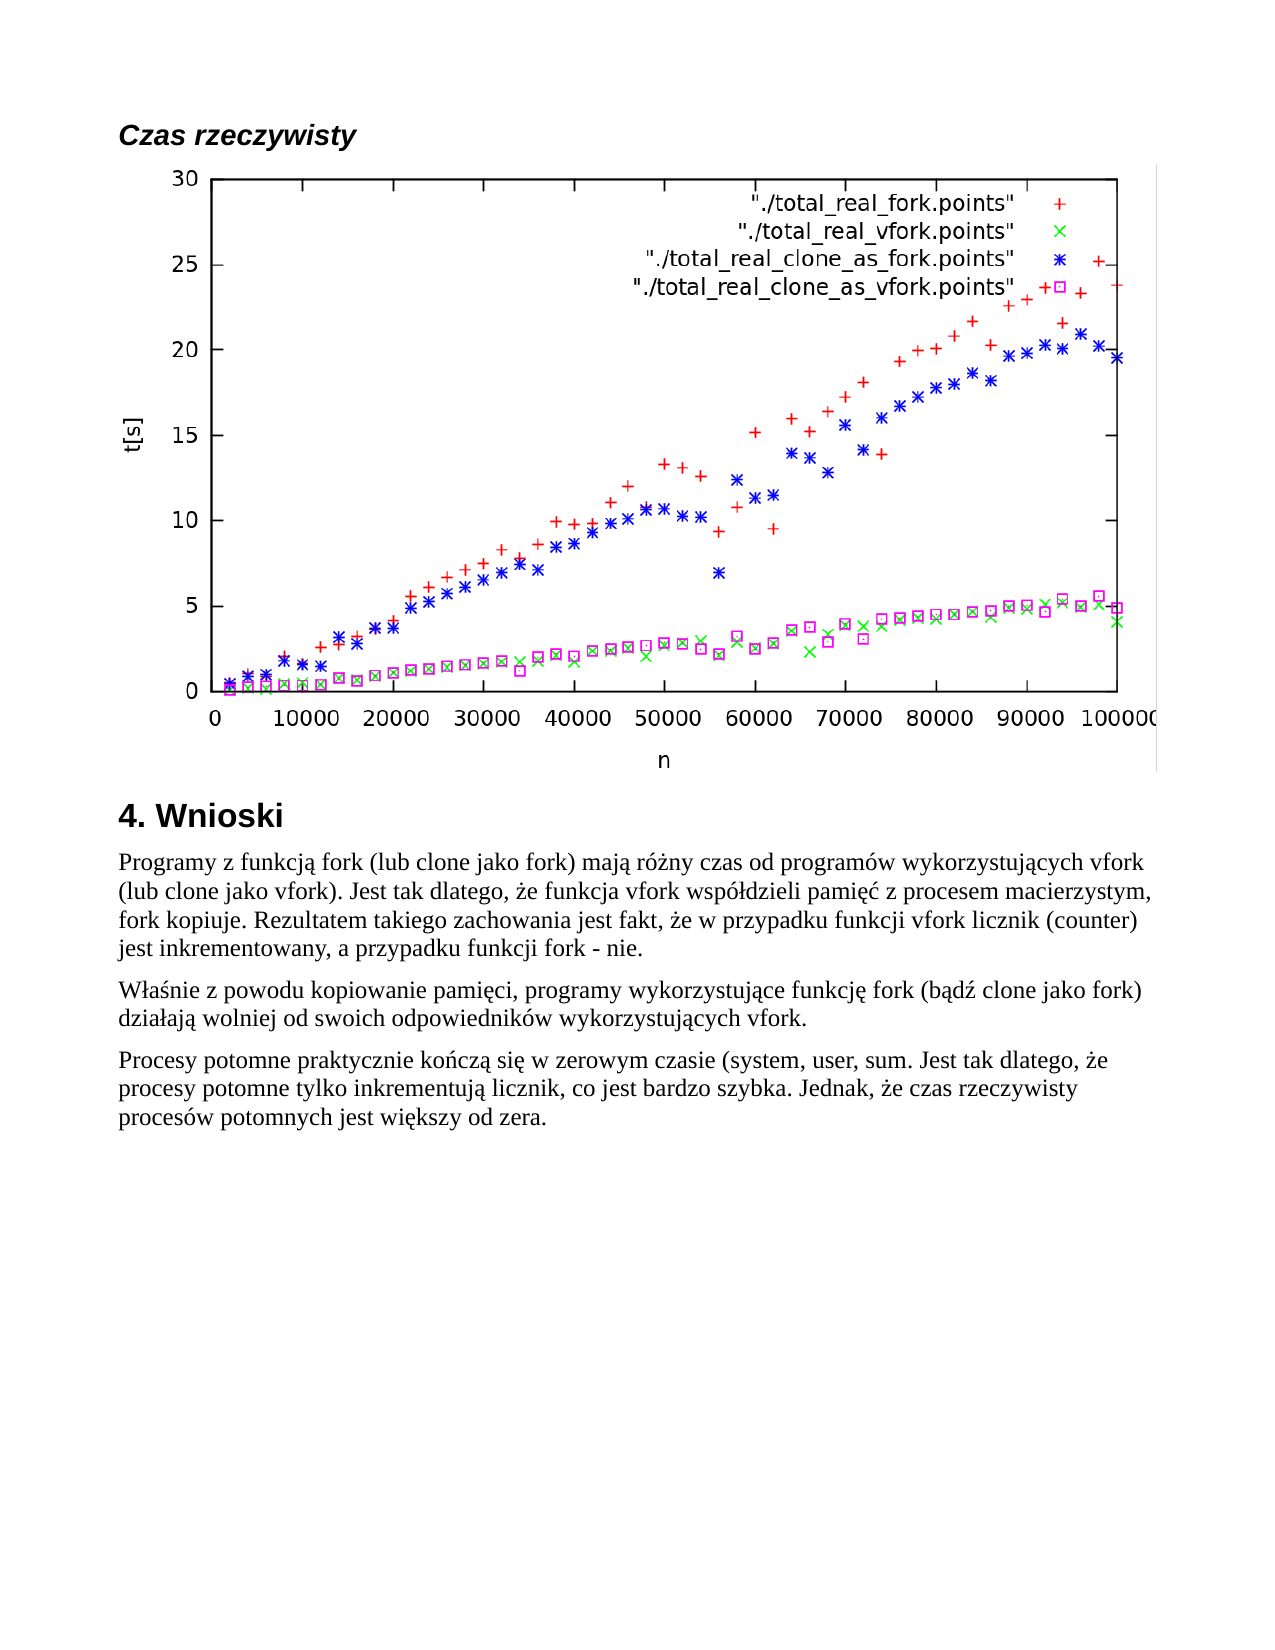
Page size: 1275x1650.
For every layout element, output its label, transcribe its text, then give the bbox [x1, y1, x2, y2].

text Właśnie z powodu kopiowanie pamięci, programy wykorzystujące funkcję fork (bądź clone jako fork) działają wolniej od swoich odpowiedników wykorzystujących vfork. [118, 975, 1157, 1032]
subtitle 4. Wnioski [118, 796, 1157, 835]
subtitle Czas rzeczywisty [118, 118, 1157, 152]
picture [118, 164, 1157, 772]
text Programy z funkcją fork (lub clone jako fork) mają różny czas od programów wykorzystujących vfork (lub clone jako vfork). Jest tak dlatego, że funkcja vfork współdzieli pamięć z procesem macierzystym, fork kopiuje. Rezultatem takiego zachowania jest fakt, że w przypadku funkcji vfork licznik (counter) jest inkrementowany, a przypadku funkcji fork - nie. [118, 847, 1157, 962]
text Procesy potomne praktycznie kończą się w zerowym czasie (system, user, sum. Jest tak dlatego, że procesy potomne tylko inkrementują licznik, co jest bardzo szybka. Jednak, że czas rzeczywisty procesów potomnych jest większy od zera. [118, 1045, 1157, 1131]
